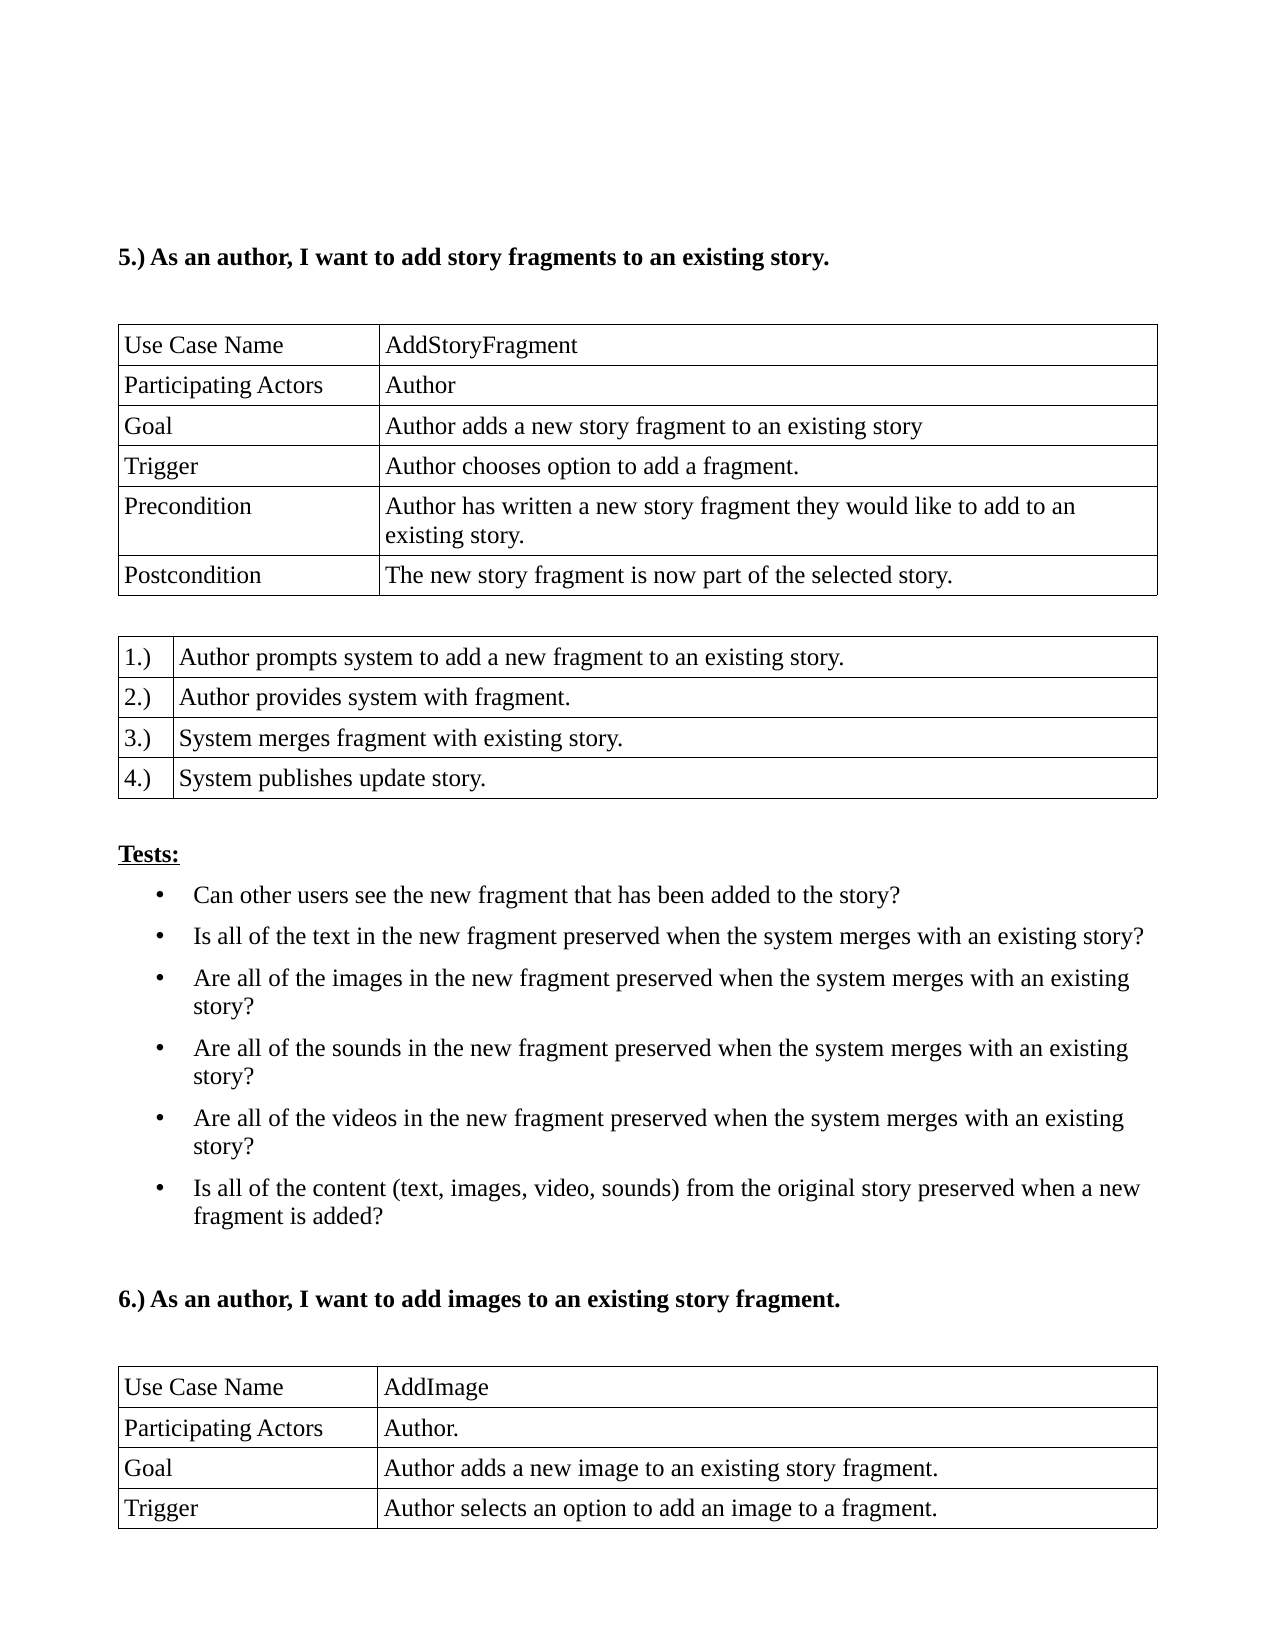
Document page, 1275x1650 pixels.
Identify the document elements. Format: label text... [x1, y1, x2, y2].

table_cell Author adds a new image to an existing story fragment. [378, 1448, 1157, 1487]
list Are all of the sounds in the new fragment preserved when the system merges with an existing story? [156, 1033, 1157, 1090]
list Is all of the content (text, images, video, sounds) from the original story preserved when a new fragment is added? [156, 1173, 1157, 1230]
text 5.) As an author, I want to add story fragments to an existing story. [118, 242, 1157, 271]
table_cell Author has written a new story fragment they would like to add to an existing story. [380, 487, 1157, 555]
table_header Use Case Name [119, 1367, 377, 1407]
table_cell Goal [119, 1448, 377, 1487]
table_cell Author chooses option to add a fragment. [380, 446, 1157, 486]
table_cell Precondition [119, 487, 379, 555]
table_header AddImage [378, 1367, 1157, 1407]
table_cell Participating Actors [119, 366, 379, 405]
table_cell Trigger [119, 446, 379, 486]
table_header 1.) [119, 637, 173, 677]
table_cell Author provides system with fragment. [174, 678, 1157, 717]
table_header Use Case Name [119, 325, 379, 365]
table_cell Goal [119, 406, 379, 445]
table_cell System merges fragment with existing story. [174, 718, 1157, 757]
table_cell 4.) [119, 758, 173, 798]
list Is all of the text in the new fragment preserved when the system merges with an existing story? [156, 921, 1157, 950]
list Are all of the images in the new fragment preserved when the system merges with an existing story? [156, 963, 1157, 1020]
table_cell Author [380, 366, 1157, 405]
table_cell System publishes update story. [174, 758, 1157, 798]
table_header Author prompts system to add a new fragment to an existing story. [174, 637, 1157, 677]
table_cell Participating Actors [119, 1408, 377, 1447]
table_cell Trigger [119, 1489, 377, 1528]
table_cell The new story fragment is now part of the selected story. [380, 556, 1157, 595]
text 6.) As an author, I want to add images to an existing story fragment. [118, 1284, 1157, 1313]
table_cell 2.) [119, 678, 173, 717]
table_cell 3.) [119, 718, 173, 757]
table_cell Postcondition [119, 556, 379, 595]
table_cell Author adds a new story fragment to an existing story [380, 406, 1157, 445]
list Can other users see the new fragment that has been added to the story? [156, 880, 1157, 909]
text Tests: [118, 839, 1157, 868]
table_cell Author selects an option to add an image to a fragment. [378, 1489, 1157, 1528]
table_cell Author. [378, 1408, 1157, 1447]
list Are all of the videos in the new fragment preserved when the system merges with an existing story? [156, 1103, 1157, 1160]
table_header AddStoryFragment [380, 325, 1157, 365]
